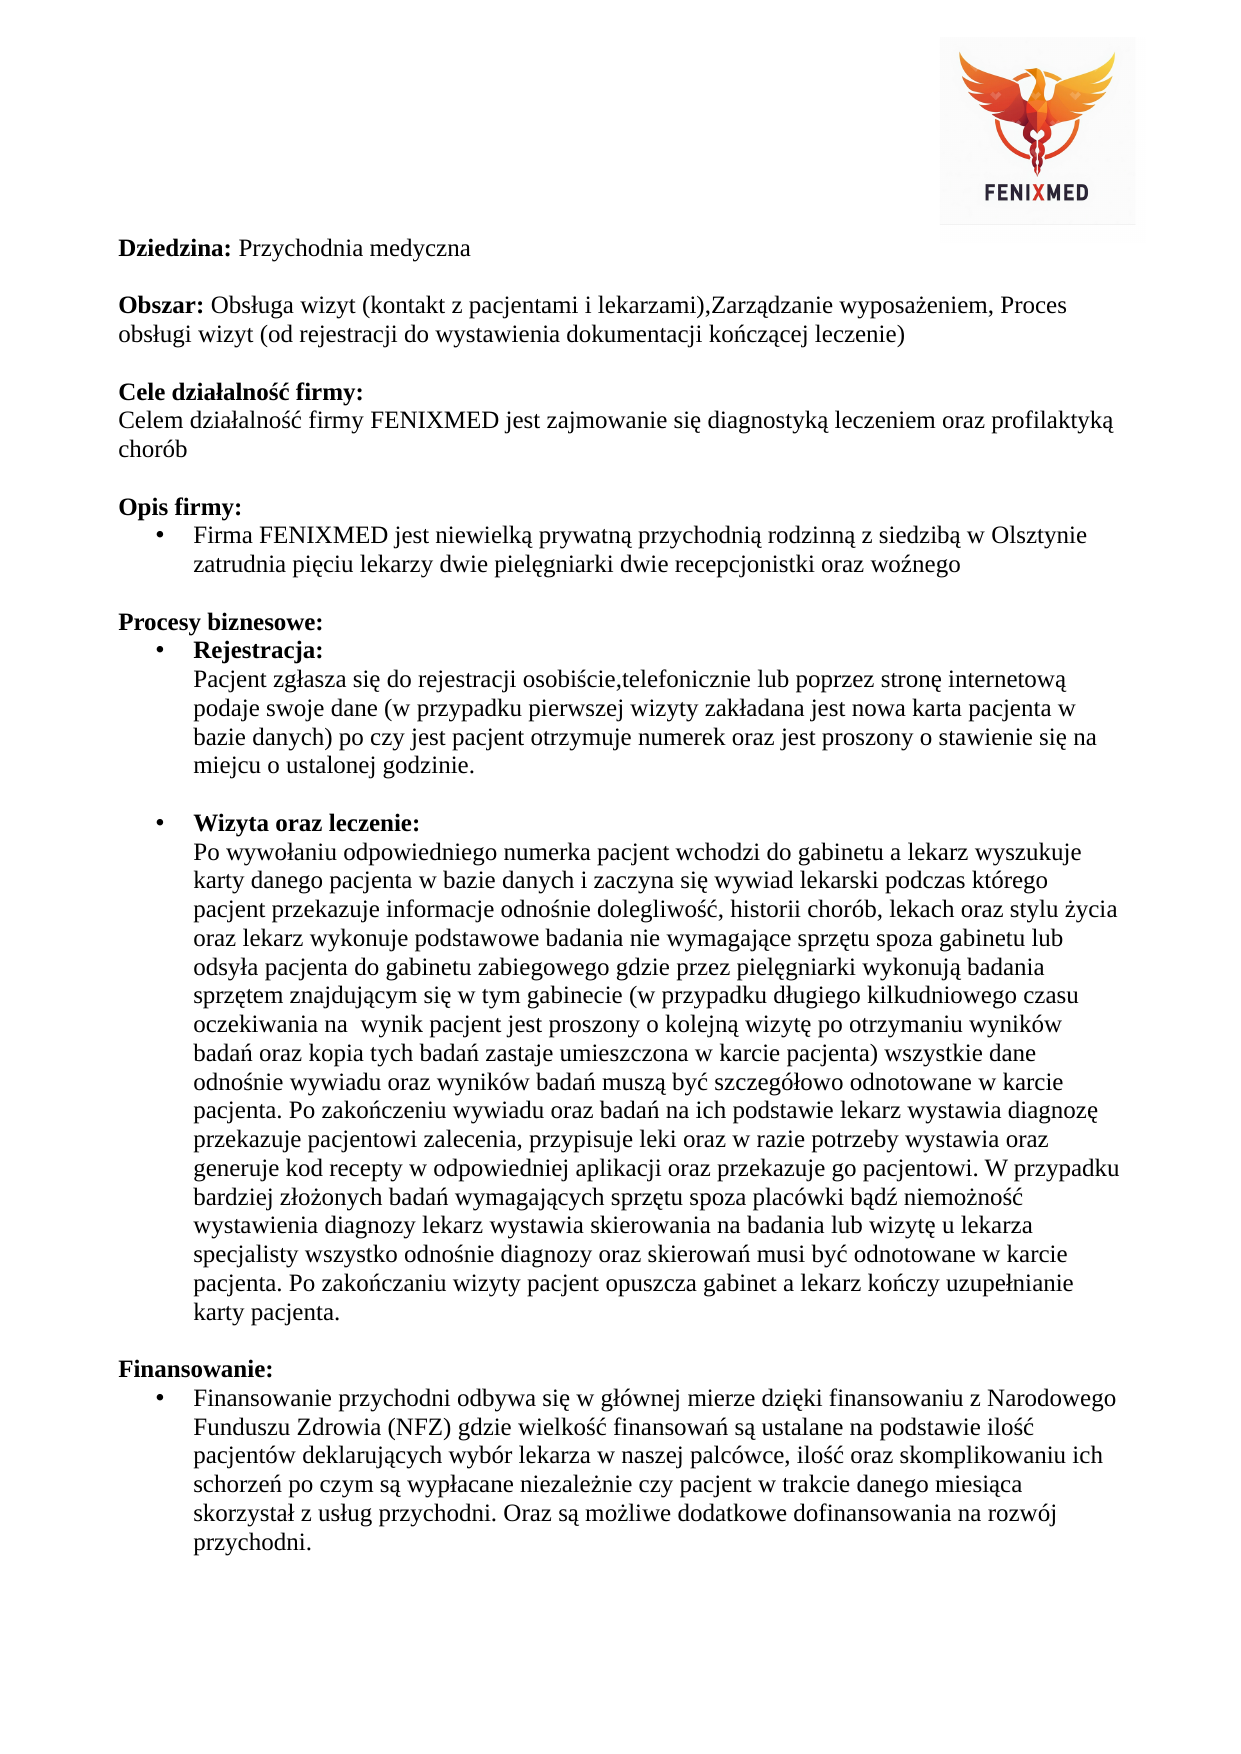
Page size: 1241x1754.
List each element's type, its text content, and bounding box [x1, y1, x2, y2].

list Finansowanie przychodni odbywa się w głównej mierze dzięki finansowaniu z Narodowego Funduszu Zdrowia (NFZ) gdzie wielkość finansowań są ustalane na podstawie ilość pacjentów deklarujących wybór lekarza w naszej palcówce, ilość oraz skomplikowaniu ich schorzeń po czym są wypłacane niezależnie czy pacjent w trakcie danego miesiąca skorzystał z usług przychodni. Oraz są możliwe dodatkowe dofinansowania na rozwój przychodni. [156, 1383, 1122, 1556]
text Opis firmy: [118, 492, 1122, 521]
list Wizyta oraz leczenie: [156, 808, 1122, 837]
text Cele działalność firmy: [118, 377, 1122, 406]
list Pacjent zgłasza się do rejestracji osobiście,telefonicznie lub poprzez stronę internetową podaje swoje dane (w przypadku pierwszej wizyty zakładana jest nowa karta pacjenta w bazie danych) po czy jest pacjent otrzymuje numerek oraz jest proszony o stawienie się na miejcu o ustalonej godzinie. [156, 664, 1122, 779]
text Finansowanie: [118, 1354, 1122, 1383]
text Obszar: Obsługa wizyt (kontakt z pacjentami i lekarzami),Zarządzanie wyposażeniem, Proces obsługi wizyt (od rejestracji do wystawienia dokumentacji kończącej leczenie) [118, 291, 1122, 348]
picture [939, 37, 1147, 243]
list Rejestracja: [156, 636, 1122, 664]
text Dziedzina: Przychodnia medyczna [118, 233, 1122, 262]
list Po wywołaniu odpowiedniego numerka pacjent wchodzi do gabinetu a lekarz wyszukuje karty danego pacjenta w bazie danych i zaczyna się wywiad lekarski podczas którego pacjent przekazuje informacje odnośnie dolegliwość, historii chorób, lekach oraz stylu życia oraz lekarz wykonuje podstawowe badania nie wymagające sprzętu spoza gabinetu lub odsyła pacjenta do gabinetu zabiegowego gdzie przez pielęgniarki wykonują badania sprzętem znajdującym się w tym gabinecie (w przypadku długiego kilkudniowego czasu oczekiwania na wynik pacjent jest proszony o kolejną wizytę po otrzymaniu wyników badań oraz kopia tych badań zastaje umieszczona w karcie pacjenta) wszystkie dane odnośnie wywiadu oraz wyników badań muszą być szczegółowo odnotowane w karcie pacjenta. Po zakończeniu wywiadu oraz badań na ich podstawie lekarz wystawia diagnozę przekazuje pacjentowi zalecenia, przypisuje leki oraz w razie potrzeby wystawia oraz generuje kod recepty w odpowiedniej aplikacji oraz przekazuje go pacjentowi. W przypadku bardziej złożonych badań wymagających sprzętu spoza placówki bądź niemożność wystawienia diagnozy lekarz wystawia skierowania na badania lub wizytę u lekarza specjalisty wszystko odnośnie diagnozy oraz skierowań musi być odnotowane w karcie pacjenta. Po zakończaniu wizyty pacjent opuszcza gabinet a lekarz kończy uzupełnianie karty pacjenta. [156, 837, 1122, 1326]
text Procesy biznesowe: [118, 607, 1122, 636]
list Firma FENIXMED jest niewielką prywatną przychodnią rodzinną z siedzibą w Olsztynie zatrudnia pięciu lekarzy dwie pielęgniarki dwie recepcjonistki oraz woźnego [156, 521, 1122, 578]
text Celem działalność firmy FENIXMED jest zajmowanie się diagnostyką leczeniem oraz profilaktyką chorób [118, 406, 1122, 463]
